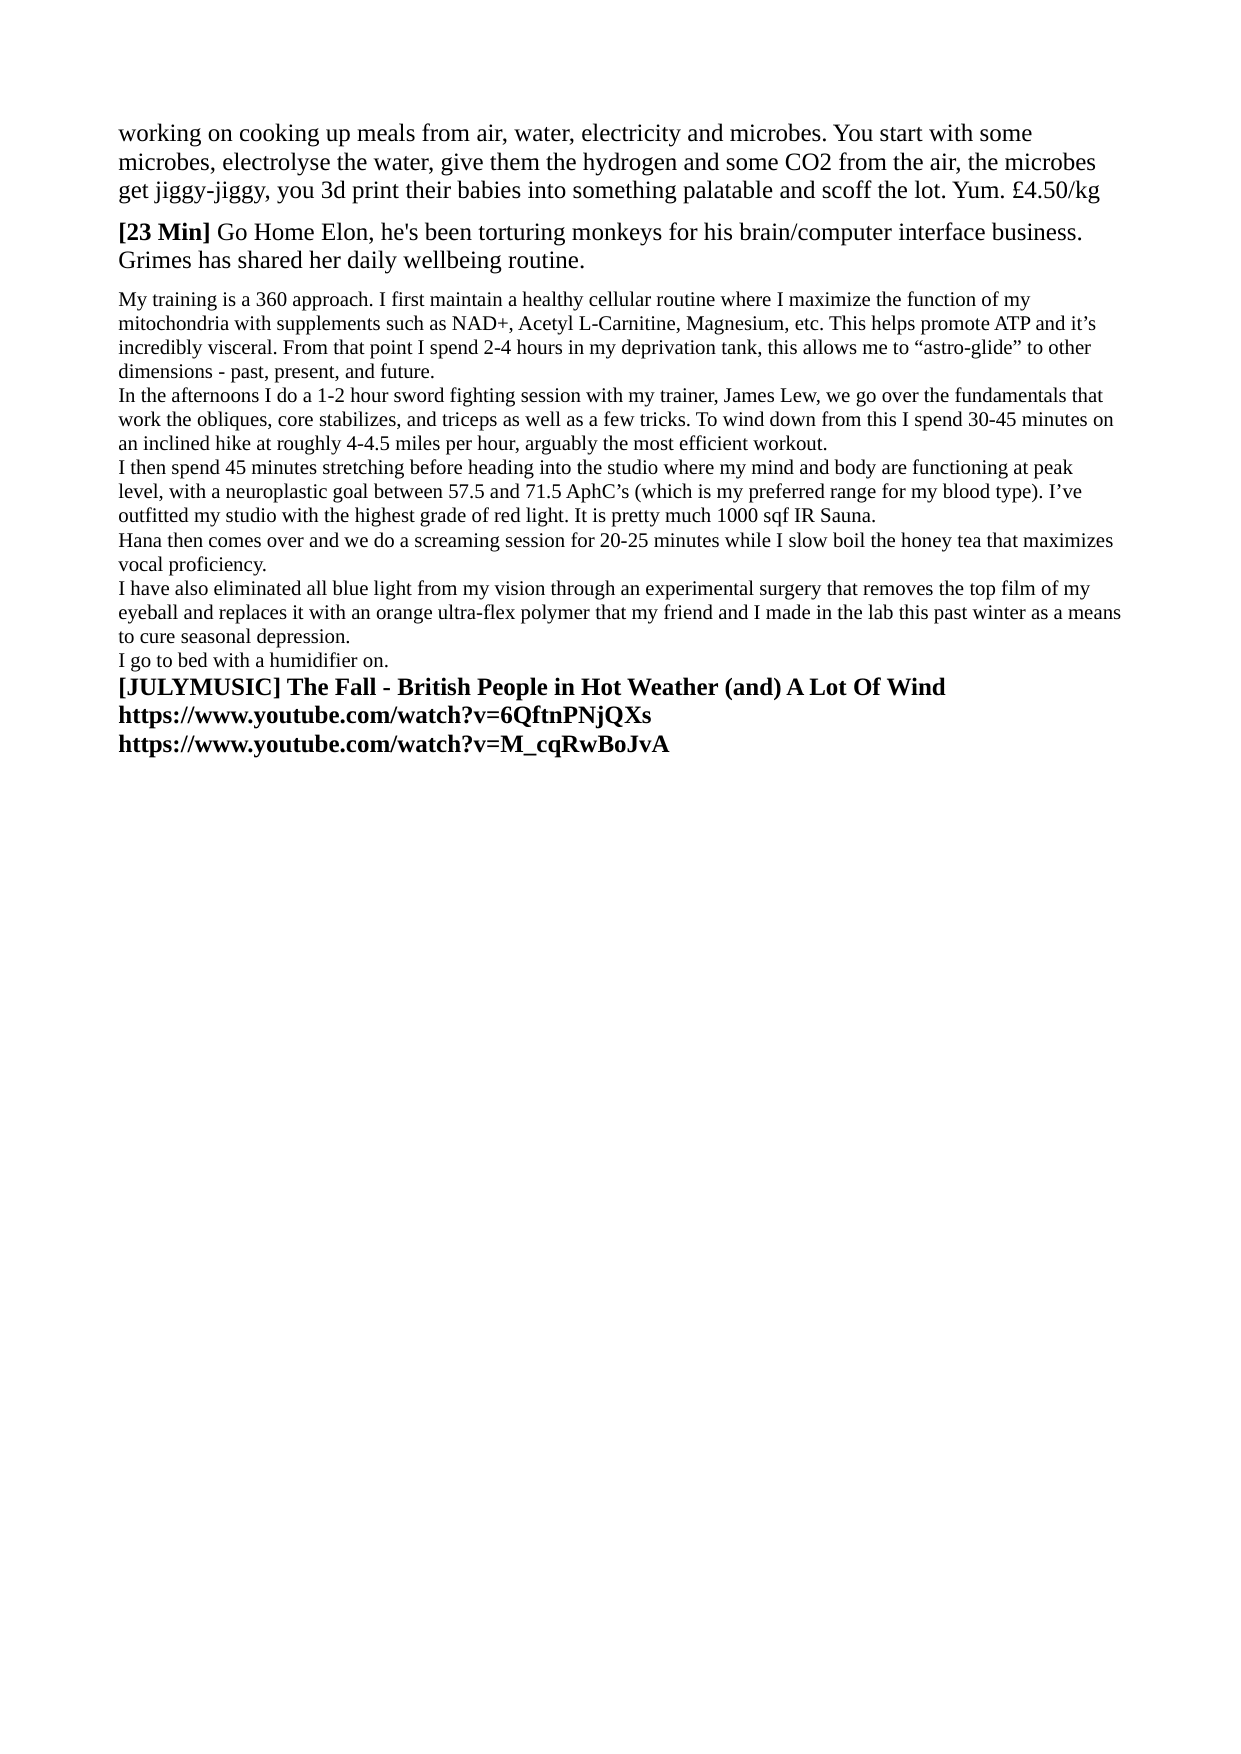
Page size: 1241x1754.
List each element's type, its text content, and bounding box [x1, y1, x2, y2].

text [23 Min] Go Home Elon, he's been torturing monkeys for his brain/computer interface business. Grimes has shared her daily wellbeing routine. [118, 217, 1122, 274]
text My training is a 360 approach. I first maintain a healthy cellular routine where I maximize the function of my mitochondria with supplements such as NAD+, Acetyl L-Carnitine, Magnesium, etc. This helps promote ATP and it’s incredibly visceral. From that point I spend 2-4 hours in my deprivation tank, this allows me to “astro-glide” to other dimensions - past, present, and future. In the afternoons I do a 1-2 hour sword fighting session with my trainer, James Lew, we go over the fundamentals that work the obliques, core stabilizes, and triceps as well as a few tricks. To wind down from this I spend 30-45 minutes on an inclined hike at roughly 4-4.5 miles per hour, arguably the most efficient workout. I then spend 45 minutes stretching before heading into the studio where my mind and body are functioning at peak level, with a neuroplastic goal between 57.5 and 71.5 AphC’s (which is my preferred range for my blood type). I’ve outfitted my studio with the highest grade of red light. It is pretty much 1000 sqf IR Sauna. Hana then comes over and we do a screaming session for 20-25 minutes while I slow boil the honey tea that maximizes vocal proficiency. I have also eliminated all blue light from my vision through an experimental surgery that removes the top film of my eyeball and replaces it with an orange ultra-flex polymer that my friend and I made in the lab this past winter as a means to cure seasonal depression. I go to bed with a humidifier on. [118, 287, 1122, 672]
text working on cooking up meals from air, water, electricity and microbes. You start with some microbes, electrolyse the water, give them the hydrogen and some CO2 from the air, the microbes get jiggy-jiggy, you 3d print their babies into something palatable and scoff the lot. Yum. £4.50/kg [118, 118, 1122, 204]
text [JULYMUSIC] The Fall - British People in Hot Weather (and) A Lot Of Wind https://www.youtube.com/watch?v=6QftnPNjQXs https://www.youtube.com/watch?v=M_cqRwBoJvA [118, 672, 1122, 758]
